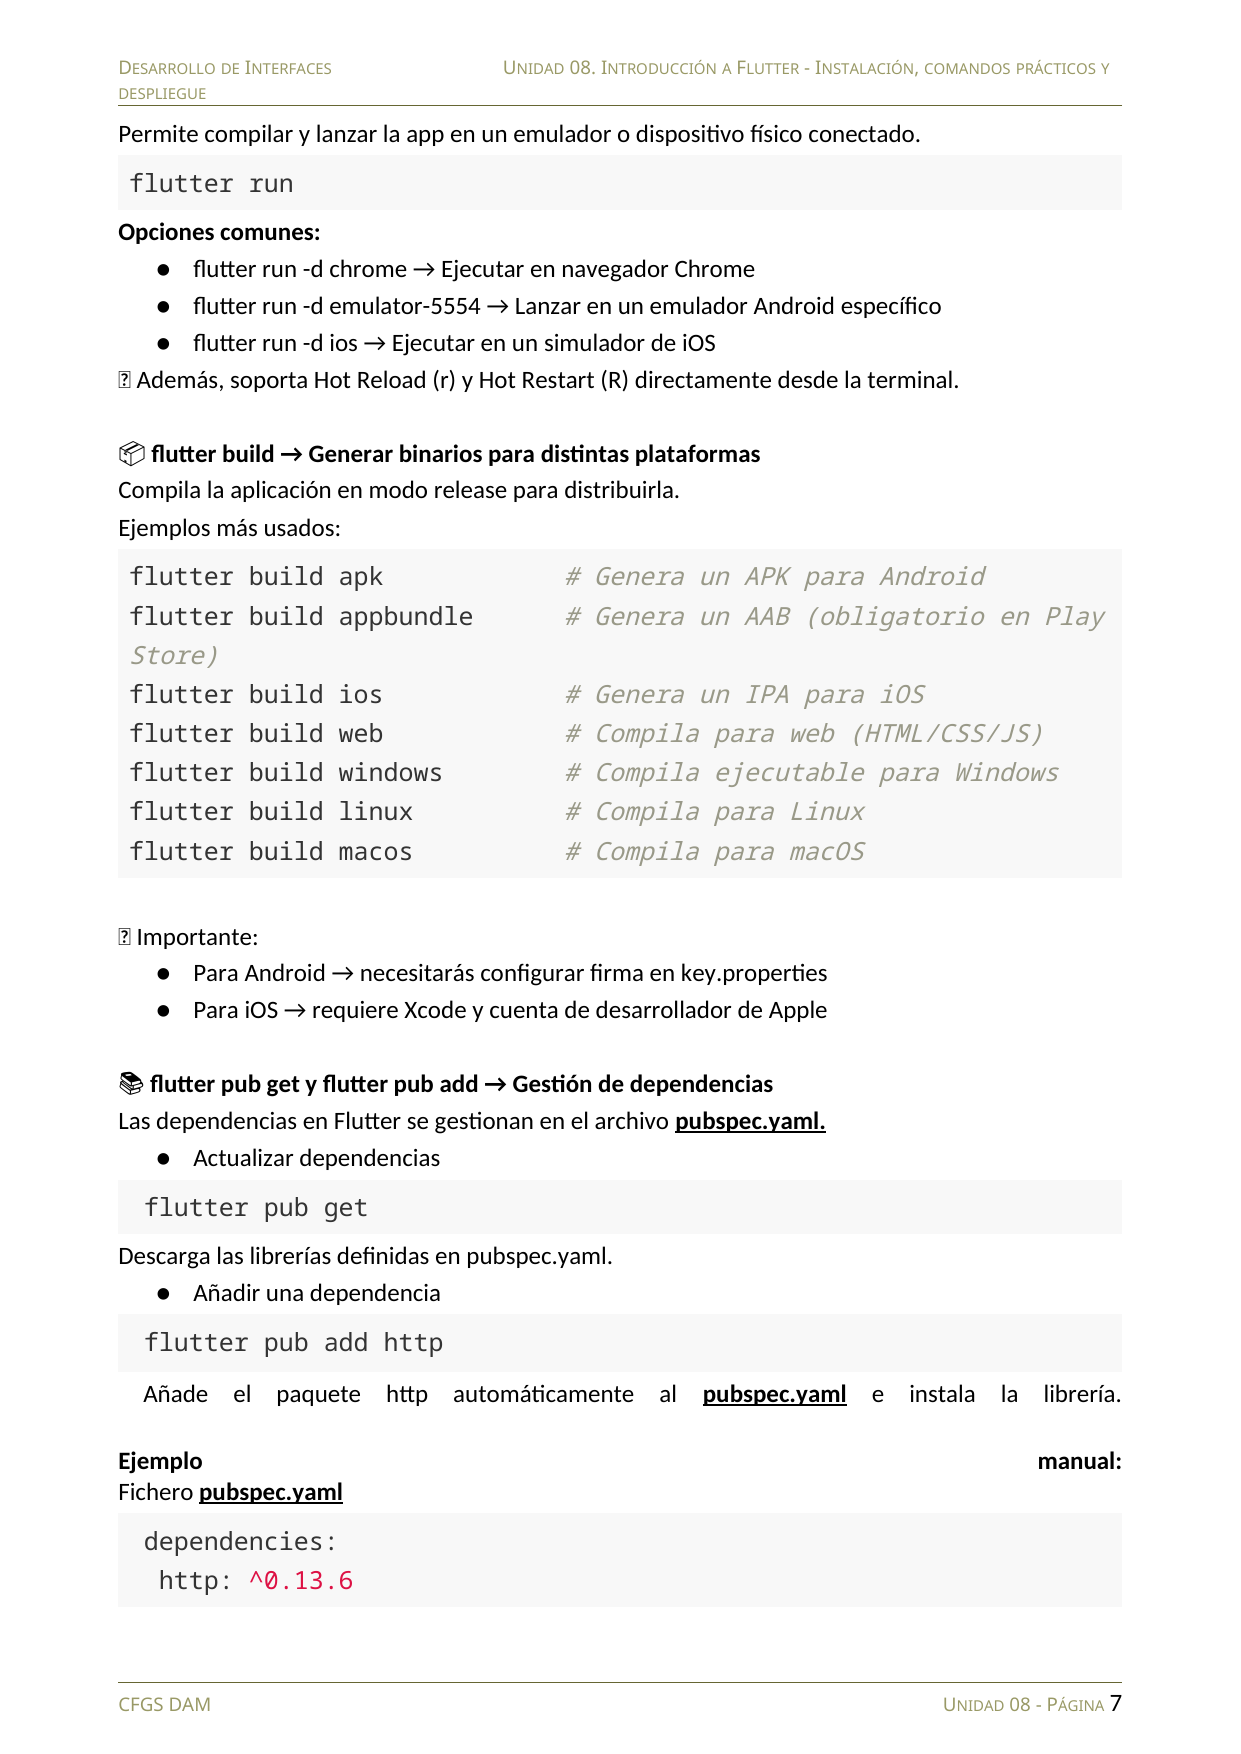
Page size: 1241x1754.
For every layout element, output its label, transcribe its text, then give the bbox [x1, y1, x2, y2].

text 📦 flutter build → Generar binarios para distintas plataformas [118, 438, 1122, 468]
text 📌 Además, soporta Hot Reload (r) y Hot Restart (R) directamente desde la terminal. [118, 364, 1122, 394]
text Las dependencias en Flutter se gestionan en el archivo pubspec.yaml. [118, 1106, 1122, 1136]
list Actualizar dependencias [156, 1142, 1122, 1173]
table_header flutter pub add http [118, 1314, 1122, 1372]
list Añadir una dependencia [156, 1277, 1122, 1308]
text 📌 Importante: [118, 921, 1122, 951]
list Para Android → necesitarás configurar firma en key.properties [156, 958, 1122, 988]
text Permite compilar y lanzar la app en un emulador o dispositivo físico conectado. [118, 118, 1122, 148]
text Ejemplos más usados: [118, 512, 1122, 542]
text Descarga las librerías definidas en pubspec.yaml. [118, 1240, 1122, 1271]
list flutter run -d chrome → Ejecutar en navegador Chrome [156, 253, 1122, 283]
text Compila la aplicación en modo release para distribuirla. [118, 475, 1122, 505]
table_header flutter run [118, 155, 1122, 210]
list flutter run -d emulator-5554 → Lanzar en un emulador Android específico [156, 290, 1122, 320]
list Para iOS → requiere Xcode y cuenta de desarrollador de Apple [156, 994, 1122, 1025]
table_header flutter build apk # Genera un APK para Android flutter build appbundle # Genera un AAB (obligatorio en Play Store) flutter build ios # Genera un IPA para iOS flutter build web # Compila para web (HTML/CSS/JS) flutter build windows # Compila ejecutable para Windows flutter build linux # Compila para Linux flutter build macos # Compila para macOS [118, 549, 1122, 878]
text Opciones comunes: [118, 216, 1122, 246]
text Añade el paquete http automáticamente al pubspec.yaml e instala la librería. [118, 1378, 1122, 1439]
text Ejemplo manual: Fichero pubspec.yaml [118, 1446, 1122, 1507]
text 📚 flutter pub get y flutter pub add → Gestión de dependencias [118, 1068, 1122, 1099]
table_header dependencies: http: ^0.13.6 [118, 1513, 1122, 1607]
list flutter run -d ios → Ejecutar en un simulador de iOS [156, 327, 1122, 357]
table_header flutter pub get [118, 1180, 1122, 1234]
